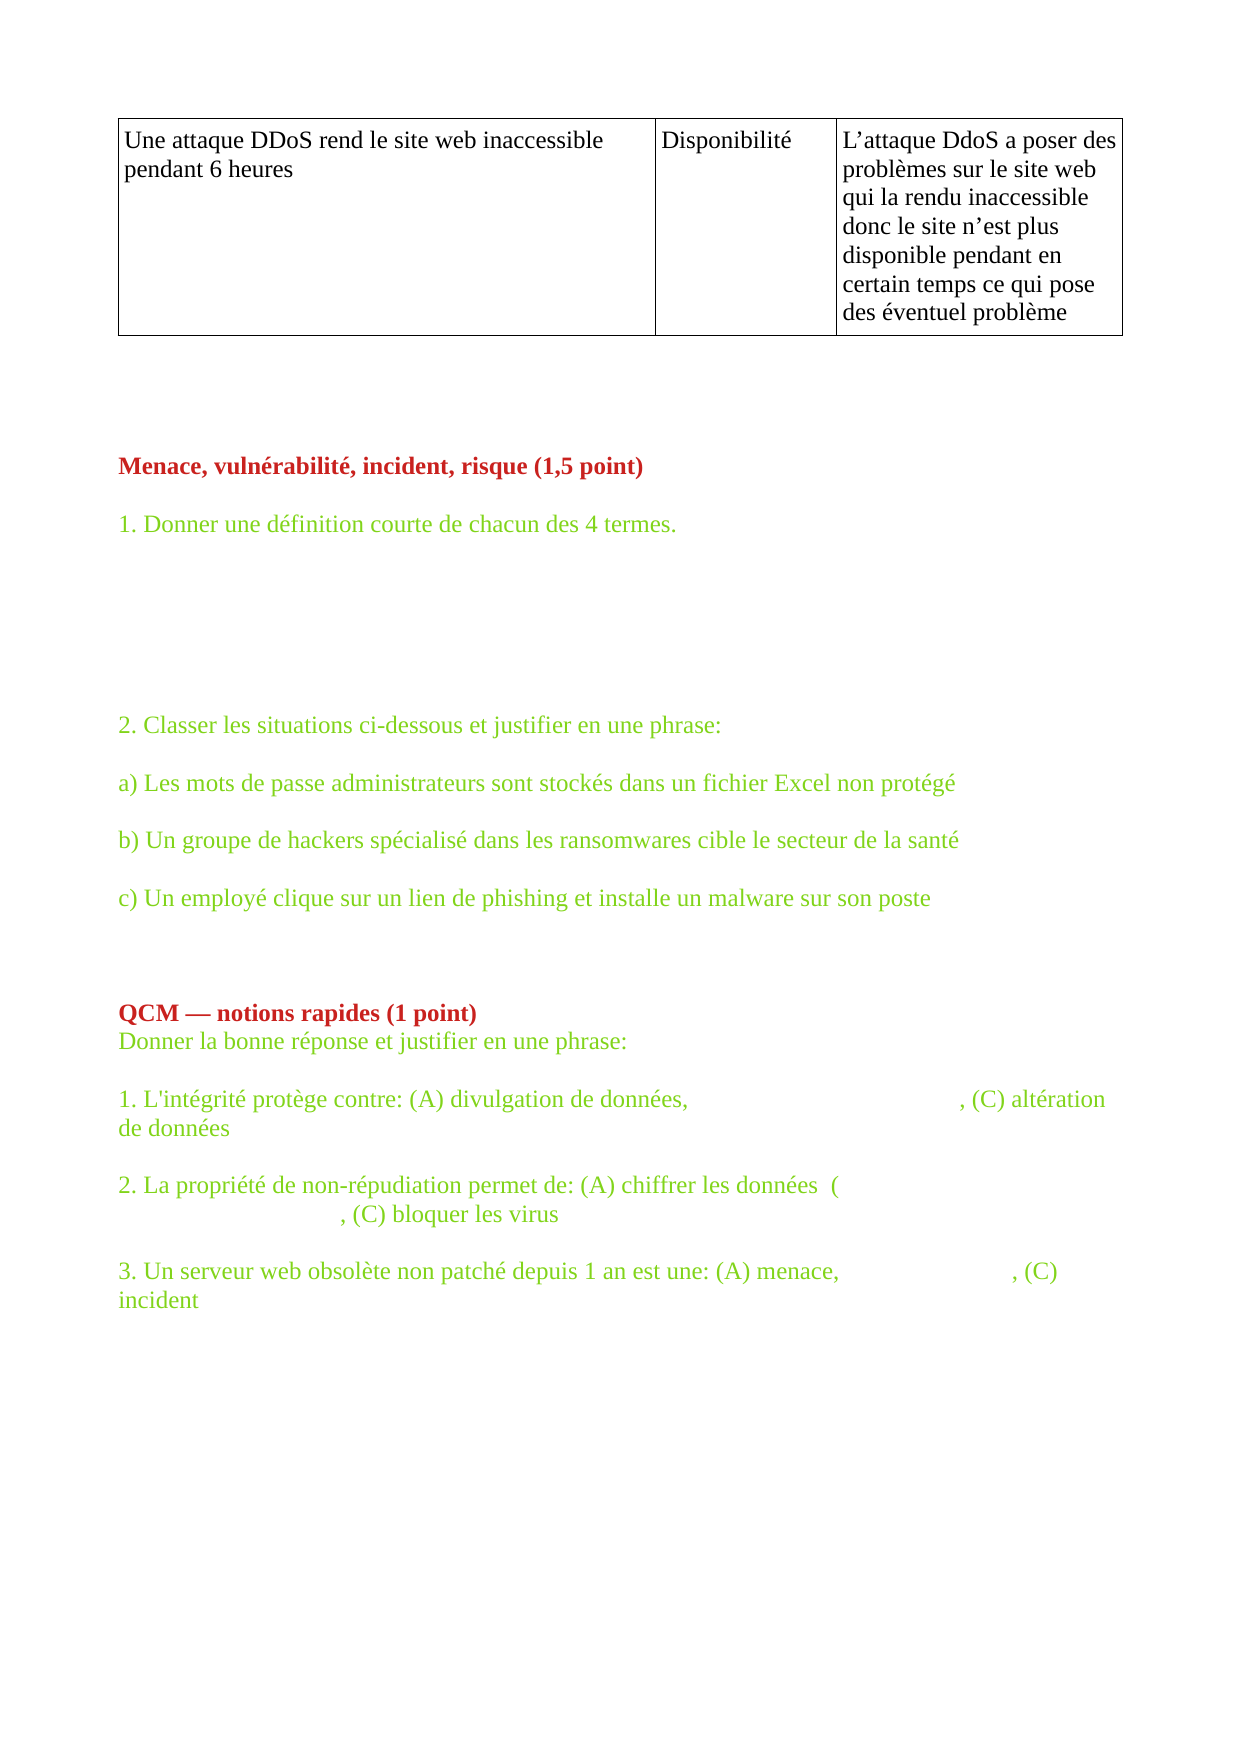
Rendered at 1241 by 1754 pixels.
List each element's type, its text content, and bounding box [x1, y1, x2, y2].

text b) Un groupe de hackers spécialisé dans les ransomwares cible le secteur de la santé c’est une menace car c’est le début d’une attaque si il cible [118, 825, 1122, 883]
text 1. L'intégrité protège contre: (A) divulgation de données, (B) interruption de service, (C) altération de données car c’est le fait d’agir sur quelque chose [118, 1084, 1122, 1141]
text 2. La propriété de non-répudiation permet de: (A) chiffrer les données, (B) prouver qu'une action a été faite par quelqu'un, (C) bloquer les virus car il prouve ce qu’il a fait avec la non-repuciation [118, 1170, 1122, 1228]
text 3. Un serveur web obsolète non patché depuis 1 an est une: (A) menace, (B) vulnérabilité, (C) incident car on sais qu’il est obsolète donc il est vulnérable car il est facile d’accès [118, 1256, 1122, 1314]
table_cell Disponibilité [656, 119, 836, 335]
text incident : c’est le fait de ne plus pouvoir utilisé quelque chose a cause d’un accident [118, 595, 1122, 624]
text Menace, vulnérabilité, incident, risque (1,5 point) [118, 451, 1122, 480]
text QCM — notions rapides (1 point) [118, 998, 1122, 1026]
text 1. Donner une définition courte de chacun des 4 termes. [118, 509, 1122, 538]
text a) Les mots de passe administrateurs sont stockés dans un fichier Excel non protégé c’est un risque car si une personne malveillante a accès a ce dossier elle peut faire de lourd problèmes [118, 768, 1122, 825]
text Donner la bonne réponse et justifier en une phrase: [118, 1026, 1122, 1055]
text vulnérabilité : c’est le fait du niveau d’empileur que ça peut prendre [118, 566, 1122, 595]
text c) Un employé clique sur un lien de phishing et installe un malware sur son poste c’est un incident car la personne a cliquer sur un lieu et cela peut avoir de lourdes conséquences [118, 883, 1122, 940]
table_cell L’attaque DdoS a poser des problèmes sur le site web qui la rendu inaccessible donc le site n’est plus disponible pendant en certain temps ce qui pose des éventuel problème [837, 119, 1122, 335]
table_cell Une attaque DDoS rend le site web inaccessible pendant 6 heures [119, 119, 655, 335]
text risque : par exemple quel sont les risques de changer une bornes wifi a ce moment la : plus d’accès a internet le temps du remplacement c’est un risque [118, 624, 1122, 681]
text Menaces : c’est un problème qui est lié a l’attaque de quelque chose [118, 538, 1122, 566]
text 2. Classer les situations ci-dessous et justifier en une phrase: [118, 710, 1122, 739]
